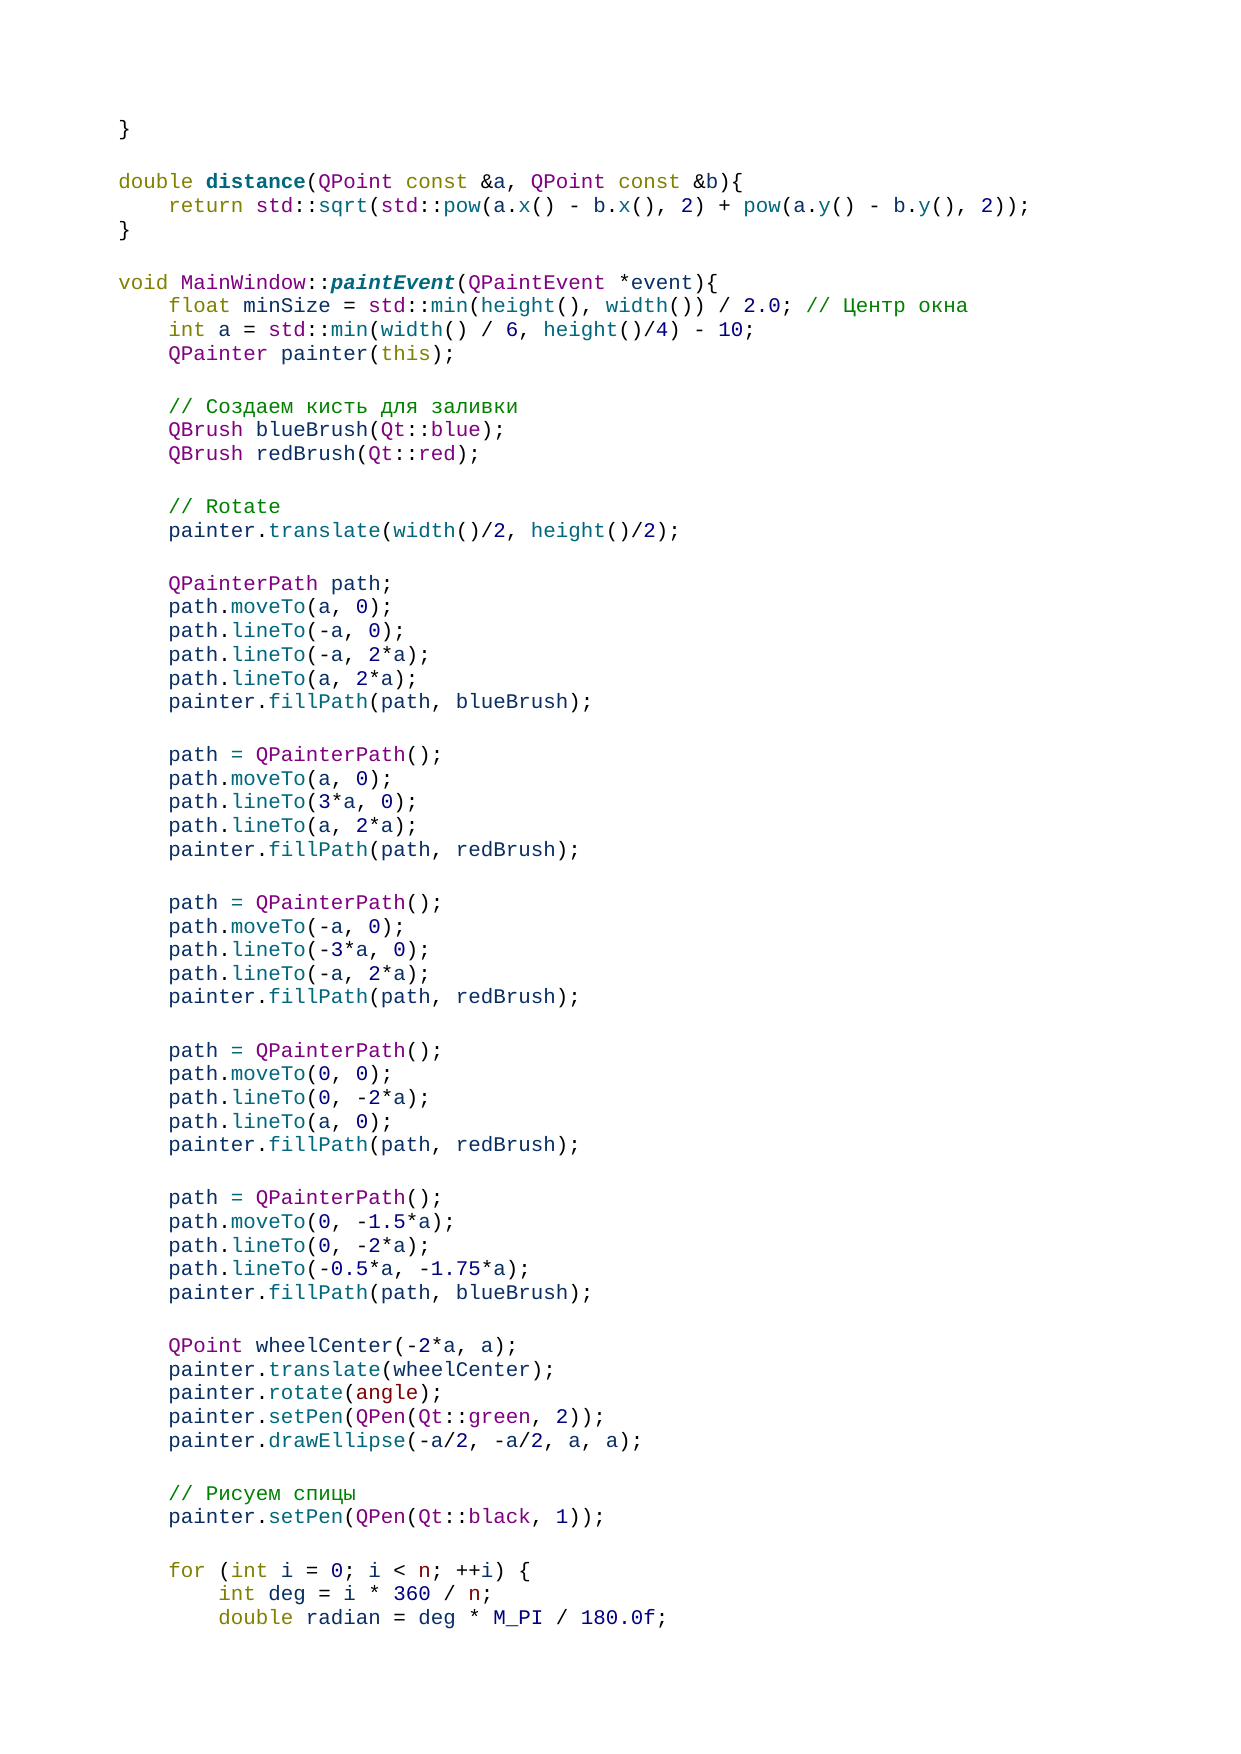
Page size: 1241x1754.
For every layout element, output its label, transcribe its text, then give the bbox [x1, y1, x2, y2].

text QBrush redBrush(Qt::red); [118, 443, 1122, 467]
text path = QPainterPath(); [118, 744, 1122, 768]
text path.moveTo(0, -1.5*a); [118, 1211, 1122, 1235]
text path.lineTo(a, 2*a); [118, 815, 1122, 839]
text QPainterPath path; [118, 573, 1122, 597]
text int a = std::min(width() / 6, height()/4) - 10; [118, 319, 1122, 343]
text path.lineTo(a, 0); [118, 1111, 1122, 1134]
text painter.setPen(QPen(Qt::black, 1)); [118, 1506, 1122, 1530]
text path = QPainterPath(); [118, 1187, 1122, 1211]
text painter.fillPath(path, redBrush); [118, 1134, 1122, 1158]
text painter.setPen(QPen(Qt::green, 2)); [118, 1406, 1122, 1430]
text int deg = i * 360 / n; [118, 1583, 1122, 1607]
text painter.translate(width()/2, height()/2); [118, 520, 1122, 543]
text painter.fillPath(path, redBrush); [118, 987, 1122, 1010]
text QBrush blueBrush(Qt::blue); [118, 419, 1122, 443]
text path.lineTo(0, -2*a); [118, 1087, 1122, 1111]
text painter.fillPath(path, redBrush); [118, 839, 1122, 862]
text } [118, 118, 1122, 142]
text path.moveTo(a, 0); [118, 597, 1122, 620]
text path.lineTo(-3*a, 0); [118, 939, 1122, 963]
text path.lineTo(-a, 2*a); [118, 644, 1122, 667]
text QPoint wheelCenter(-2*a, a); [118, 1335, 1122, 1359]
text path.lineTo(a, 2*a); [118, 667, 1122, 691]
text path.moveTo(a, 0); [118, 768, 1122, 792]
text painter.drawEllipse(-a/2, -a/2, a, a); [118, 1430, 1122, 1453]
text path.moveTo(-a, 0); [118, 916, 1122, 939]
text path.lineTo(-0.5*a, -1.75*a); [118, 1258, 1122, 1282]
text painter.translate(wheelCenter); [118, 1359, 1122, 1382]
text path.moveTo(0, 0); [118, 1063, 1122, 1087]
text painter.rotate(angle); [118, 1382, 1122, 1406]
text path.lineTo(-a, 2*a); [118, 963, 1122, 987]
text for (int i = 0; i < n; ++i) { [118, 1559, 1122, 1583]
text // Рисуем спицы [118, 1483, 1122, 1506]
text } [118, 218, 1122, 242]
text path = QPainterPath(); [118, 892, 1122, 916]
text path.lineTo(3*a, 0); [118, 792, 1122, 815]
text path.lineTo(-a, 0); [118, 620, 1122, 644]
text painter.fillPath(path, blueBrush); [118, 691, 1122, 715]
text float minSize = std::min(height(), width()) / 2.0; // Центр окна [118, 295, 1122, 319]
text double distance(QPoint const &a, QPoint const &b){ [118, 171, 1122, 195]
text return std::sqrt(std::pow(a.x() - b.x(), 2) + pow(a.y() - b.y(), 2)); [118, 195, 1122, 218]
text path = QPainterPath(); [118, 1040, 1122, 1063]
text double radian = deg * M_PI / 180.0f; [118, 1607, 1122, 1631]
text QPainter painter(this); [118, 343, 1122, 366]
text // Создаем кисть для заливки [118, 396, 1122, 419]
text void MainWindow::paintEvent(QPaintEvent *event){ [118, 272, 1122, 295]
text painter.fillPath(path, blueBrush); [118, 1282, 1122, 1306]
text // Rotate [118, 496, 1122, 520]
text path.lineTo(0, -2*a); [118, 1235, 1122, 1258]
